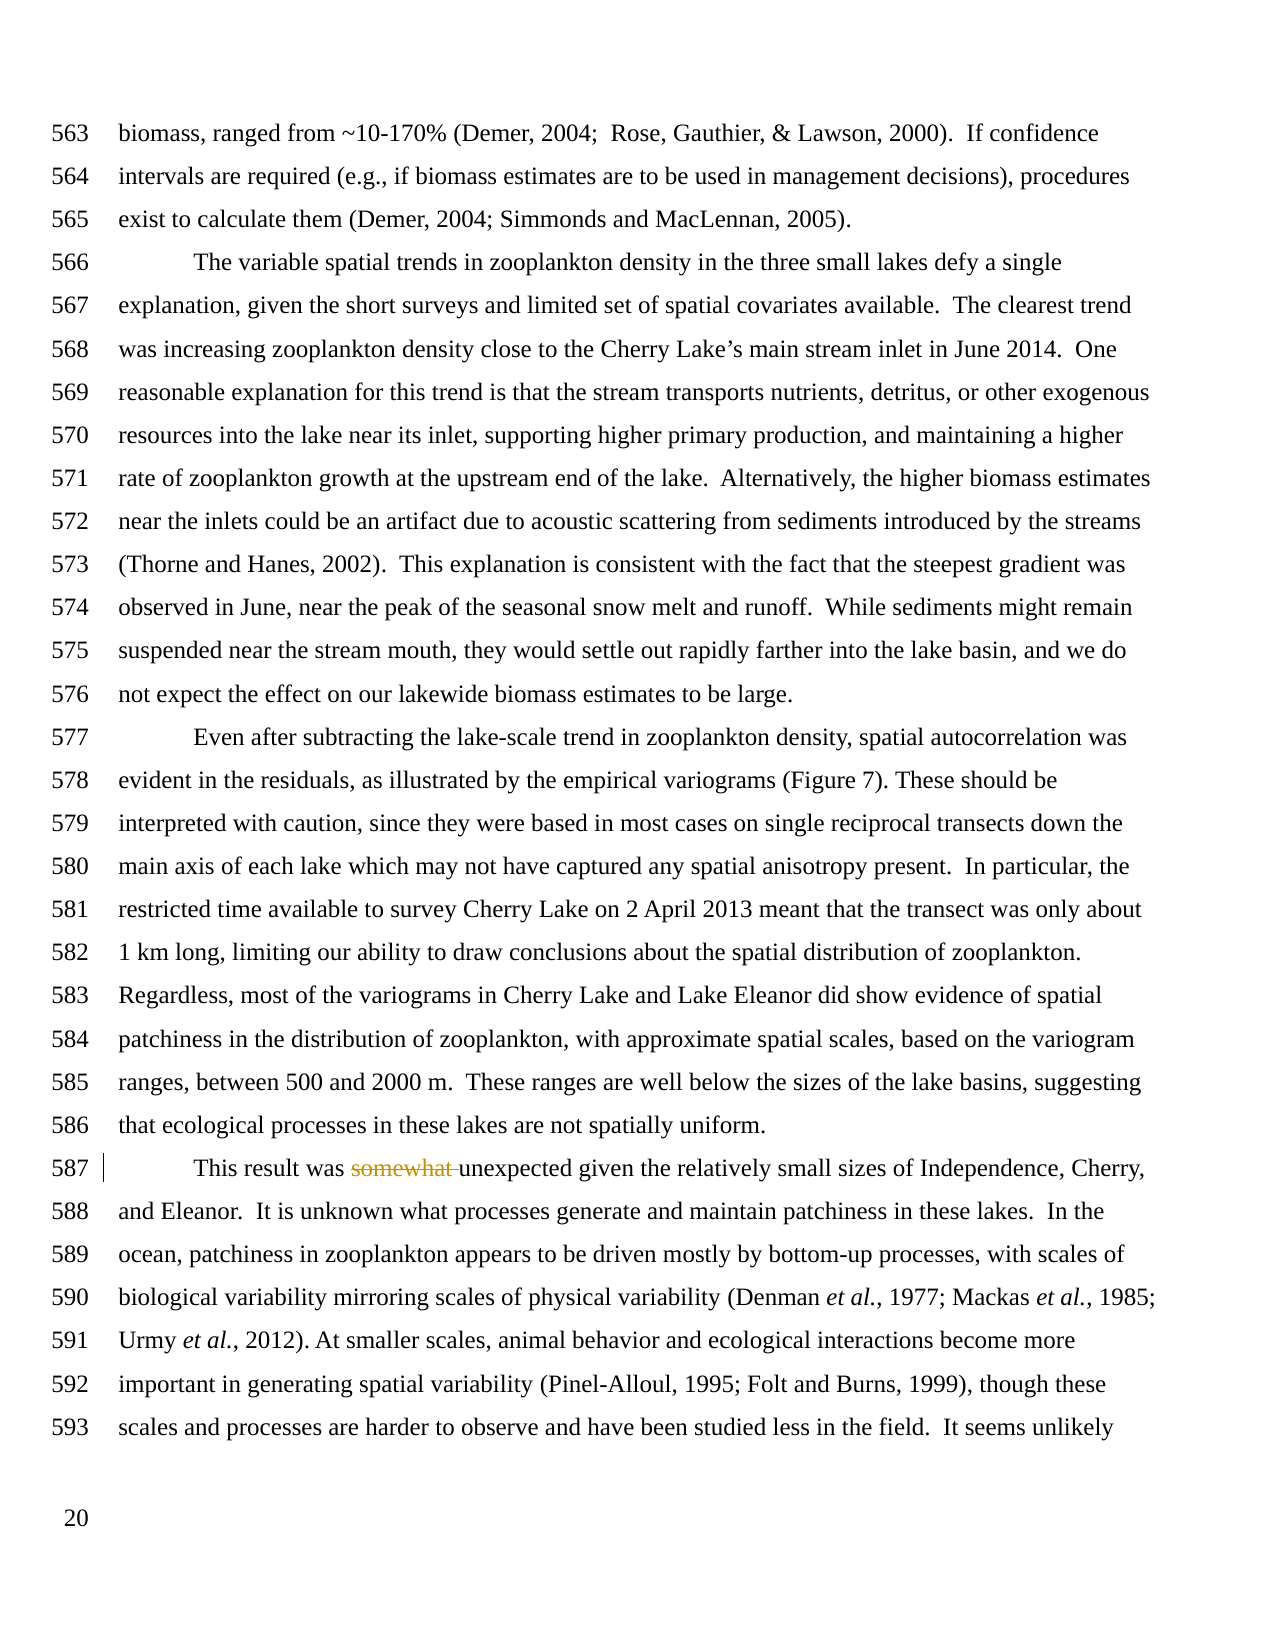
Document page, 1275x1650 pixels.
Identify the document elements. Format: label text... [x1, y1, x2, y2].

text biomass, ranged from ~10-170% (Demer, 2004; Rose, Gauthier, & Lawson, 2000)⁠. If confidence intervals are required (e.g., if biomass estimates are to be used in management decisions), procedures exist to calculate them (Demer, 2004; Simmonds and MacLennan, 2005)⁠. [118, 118, 1157, 233]
text This result was unexpected given the relatively small sizes of Independence, Cherry, and Eleanor. It is unknown what processes generate and maintain patchiness in these lakes. In the ocean, patchiness in zooplankton appears to be driven mostly by bottom-up processes, with scales of biological variability mirroring scales of physical variability (Denman et al., 1977; Mackas et al., 1985; Urmy et al., 2012)⁠. At smaller scales, animal behavior and ecological interactions become more important in generating spatial variability (Pinel-Alloul, 1995; Folt and Burns, 1999)⁠, though these scales and processes are harder to observe and have been studied less in the field. It seems unlikely [118, 1153, 1157, 1441]
text Even after subtracting the lake-scale trend in zooplankton density, spatial autocorrelation was evident in the residuals, as illustrated by the empirical variograms (Figure 7). These should be interpreted with caution, since they were based in most cases on single reciprocal transects down the main axis of each lake which may not have captured any spatial anisotropy present. In particular, the restricted time available to survey Cherry Lake on 2 April 2013 meant that the transect was only about 1 km long, limiting our ability to draw conclusions about the spatial distribution of zooplankton. Regardless, most of the variograms in Cherry Lake and Lake Eleanor did show evidence of spatial patchiness in the distribution of zooplankton, with approximate spatial scales, based on the variogram ranges, between 500 and 2000 m. These ranges are well below the sizes of the lake basins, suggesting that ecological processes in these lakes are not spatially uniform. [118, 722, 1157, 1139]
text The variable spatial trends in zooplankton density in the three small lakes defy a single explanation, given the short surveys and limited set of spatial covariates available. The clearest trend was increasing zooplankton density close to the Cherry Lake’s main stream inlet in June 2014. One reasonable explanation for this trend is that the stream transports nutrients, detritus, or other exogenous resources into the lake near its inlet, supporting higher primary production, and maintaining a higher rate of zooplankton growth at the upstream end of the lake. Alternatively, the higher biomass estimates near the inlets could be an artifact due to acoustic scattering from sediments introduced by the streams (Thorne and Hanes, 2002)⁠. This explanation is consistent with the fact that the steepest gradient was observed in June, near the peak of the seasonal snow melt and runoff. While sediments might remain suspended near the stream mouth, they would settle out rapidly farther into the lake basin, and we do not expect the effect on our lakewide biomass estimates to be large. [118, 247, 1157, 707]
